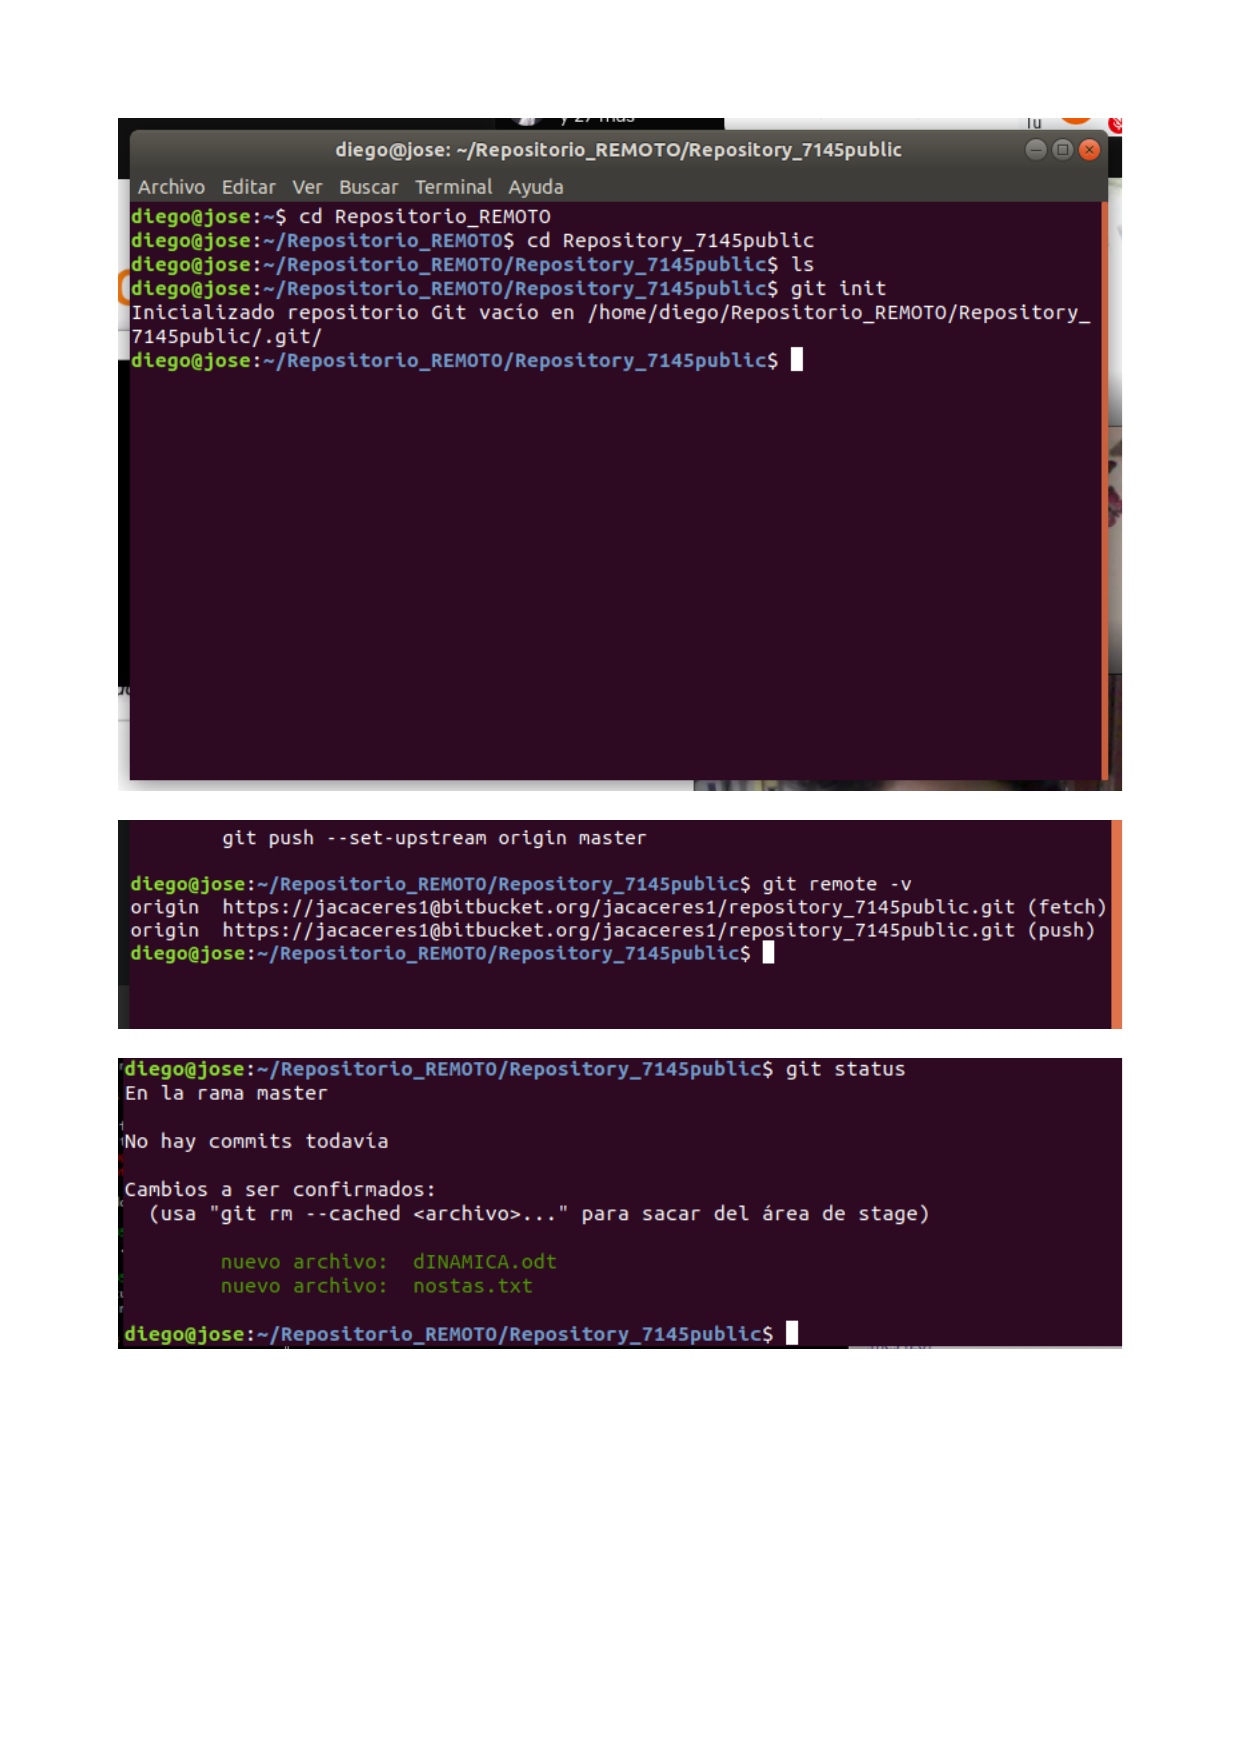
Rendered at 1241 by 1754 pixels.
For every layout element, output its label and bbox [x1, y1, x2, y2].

picture [118, 1058, 1123, 1349]
picture [118, 820, 1123, 1029]
picture [118, 118, 1123, 791]
